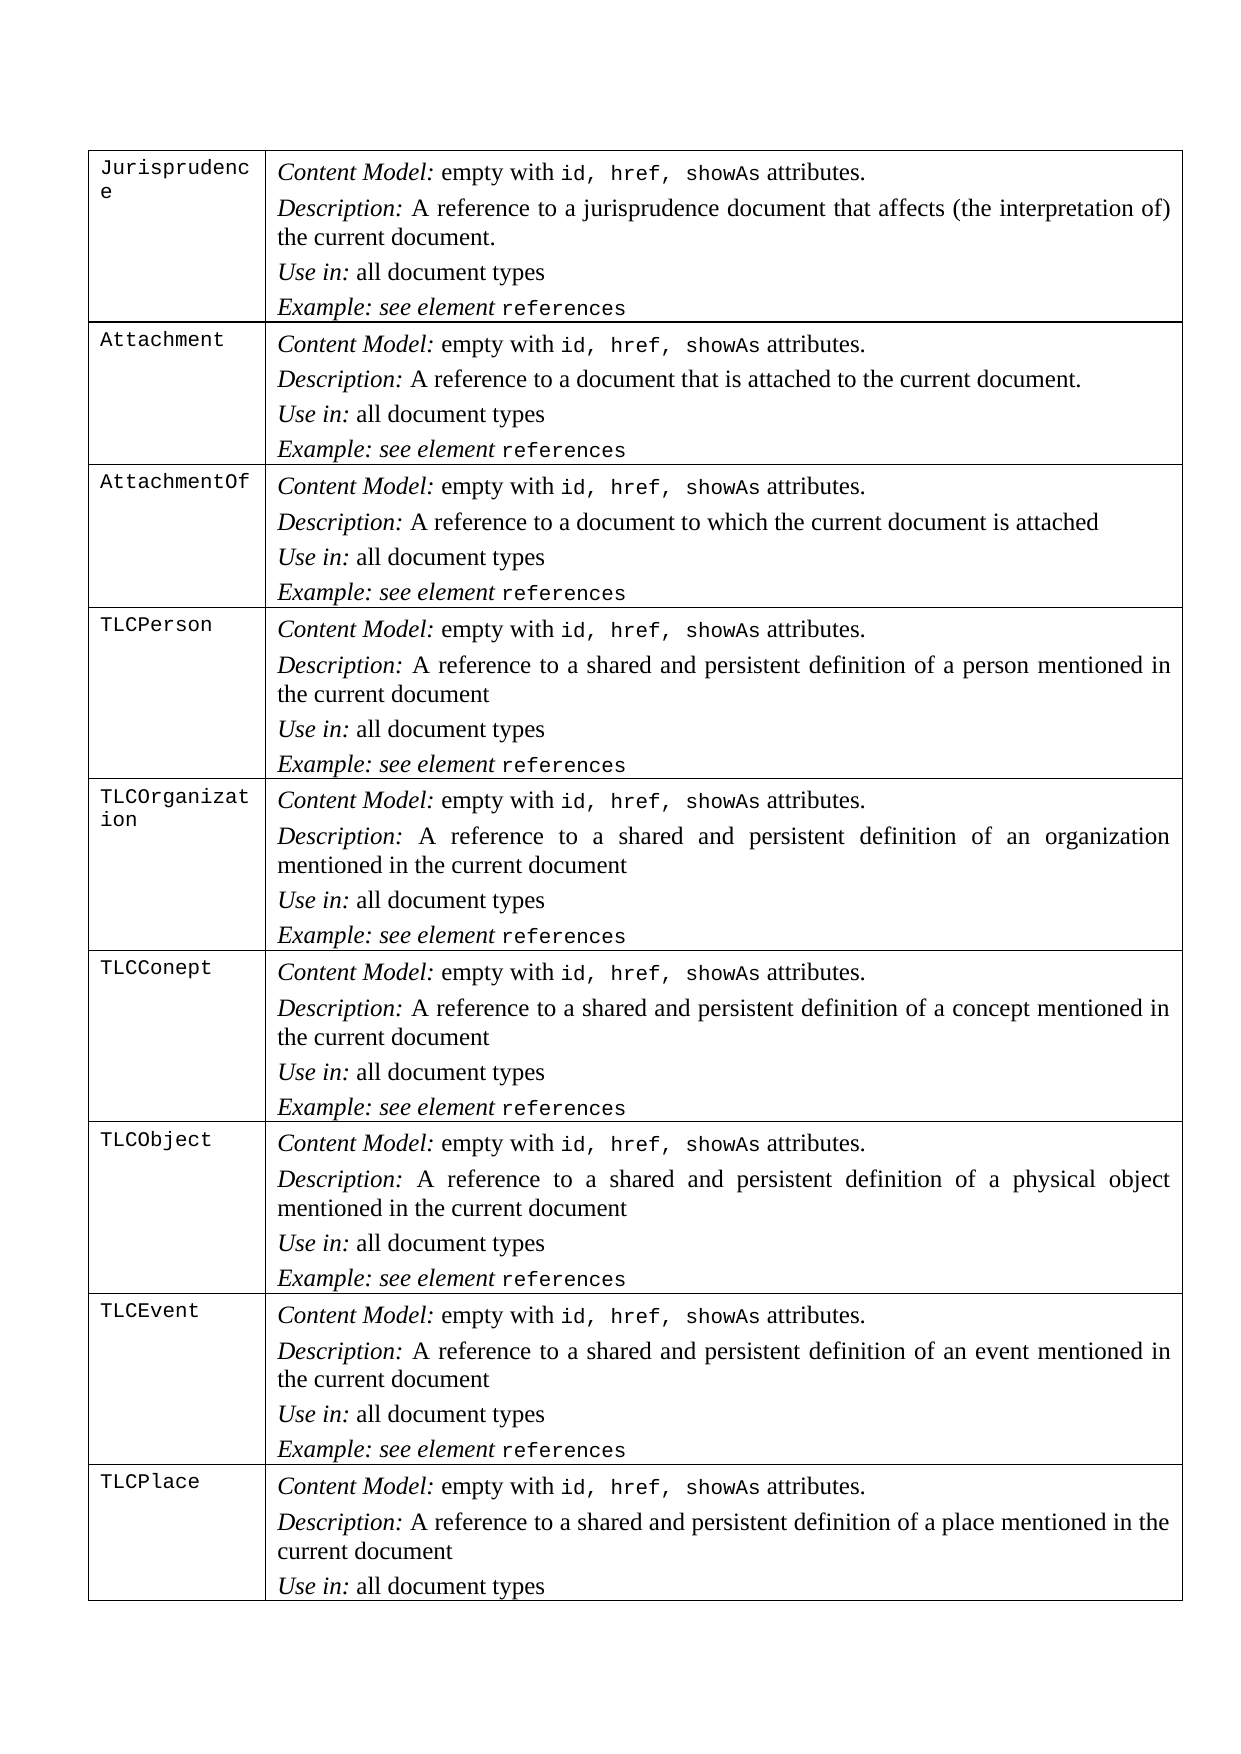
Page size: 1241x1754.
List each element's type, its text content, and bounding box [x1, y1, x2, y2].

table_cell Content Model: empty with id, href, showAs attributes. Description: A reference to a shared and persistent definition of an event mentioned in the current document Use in: all document types Example: see element references [266, 1294, 1182, 1464]
table_cell TLCOrganization [89, 779, 265, 950]
table_cell Content Model: empty with id, href, showAs attributes. Description: A reference to a jurisprudence document that affects (the interpretation of) the current document. Use in: all document types Example: see element references [266, 151, 1182, 321]
table_cell TLCConept [89, 951, 265, 1121]
table_cell TLCEvent [89, 1294, 265, 1464]
table_cell Content Model: empty with id, href, showAs attributes. Description: A reference to a shared and persistent definition of a concept mentioned in the current document Use in: all document types Example: see element references [266, 951, 1182, 1121]
table_cell TLCObject [89, 1122, 265, 1293]
table_cell Content Model: empty with id, href, showAs attributes. Description: A reference to a shared and persistent definition of an organization mentioned in the current document Use in: all document types Example: see element references [266, 779, 1182, 950]
table_cell Content Model: empty with id, href, showAs attributes. Description: A reference to a document to which the current document is attached Use in: all document types Example: see element references [266, 465, 1182, 607]
table_cell TLCPerson [89, 608, 265, 778]
table_cell Content Model: empty with id, href, showAs attributes. Description: A reference to a shared and persistent definition of a person mentioned in the current document Use in: all document types Example: see element references [266, 608, 1182, 778]
table_cell Jurisprudence [89, 151, 265, 321]
table_cell Attachment [89, 323, 265, 464]
table_cell AttachmentOf [89, 465, 265, 607]
table_cell TLCPlace [89, 1465, 265, 1600]
table_cell Content Model: empty with id, href, showAs attributes. Description: A reference to a document that is attached to the current document. Use in: all document types Example: see element references [266, 323, 1182, 464]
table_cell Content Model: empty with id, href, showAs attributes. Description: A reference to a shared and persistent definition of a physical object mentioned in the current document Use in: all document types Example: see element references [266, 1122, 1182, 1293]
table_cell Content Model: empty with id, href, showAs attributes. Description: A reference to a shared and persistent definition of a place mentioned in the current document Use in: all document types [266, 1465, 1182, 1600]
